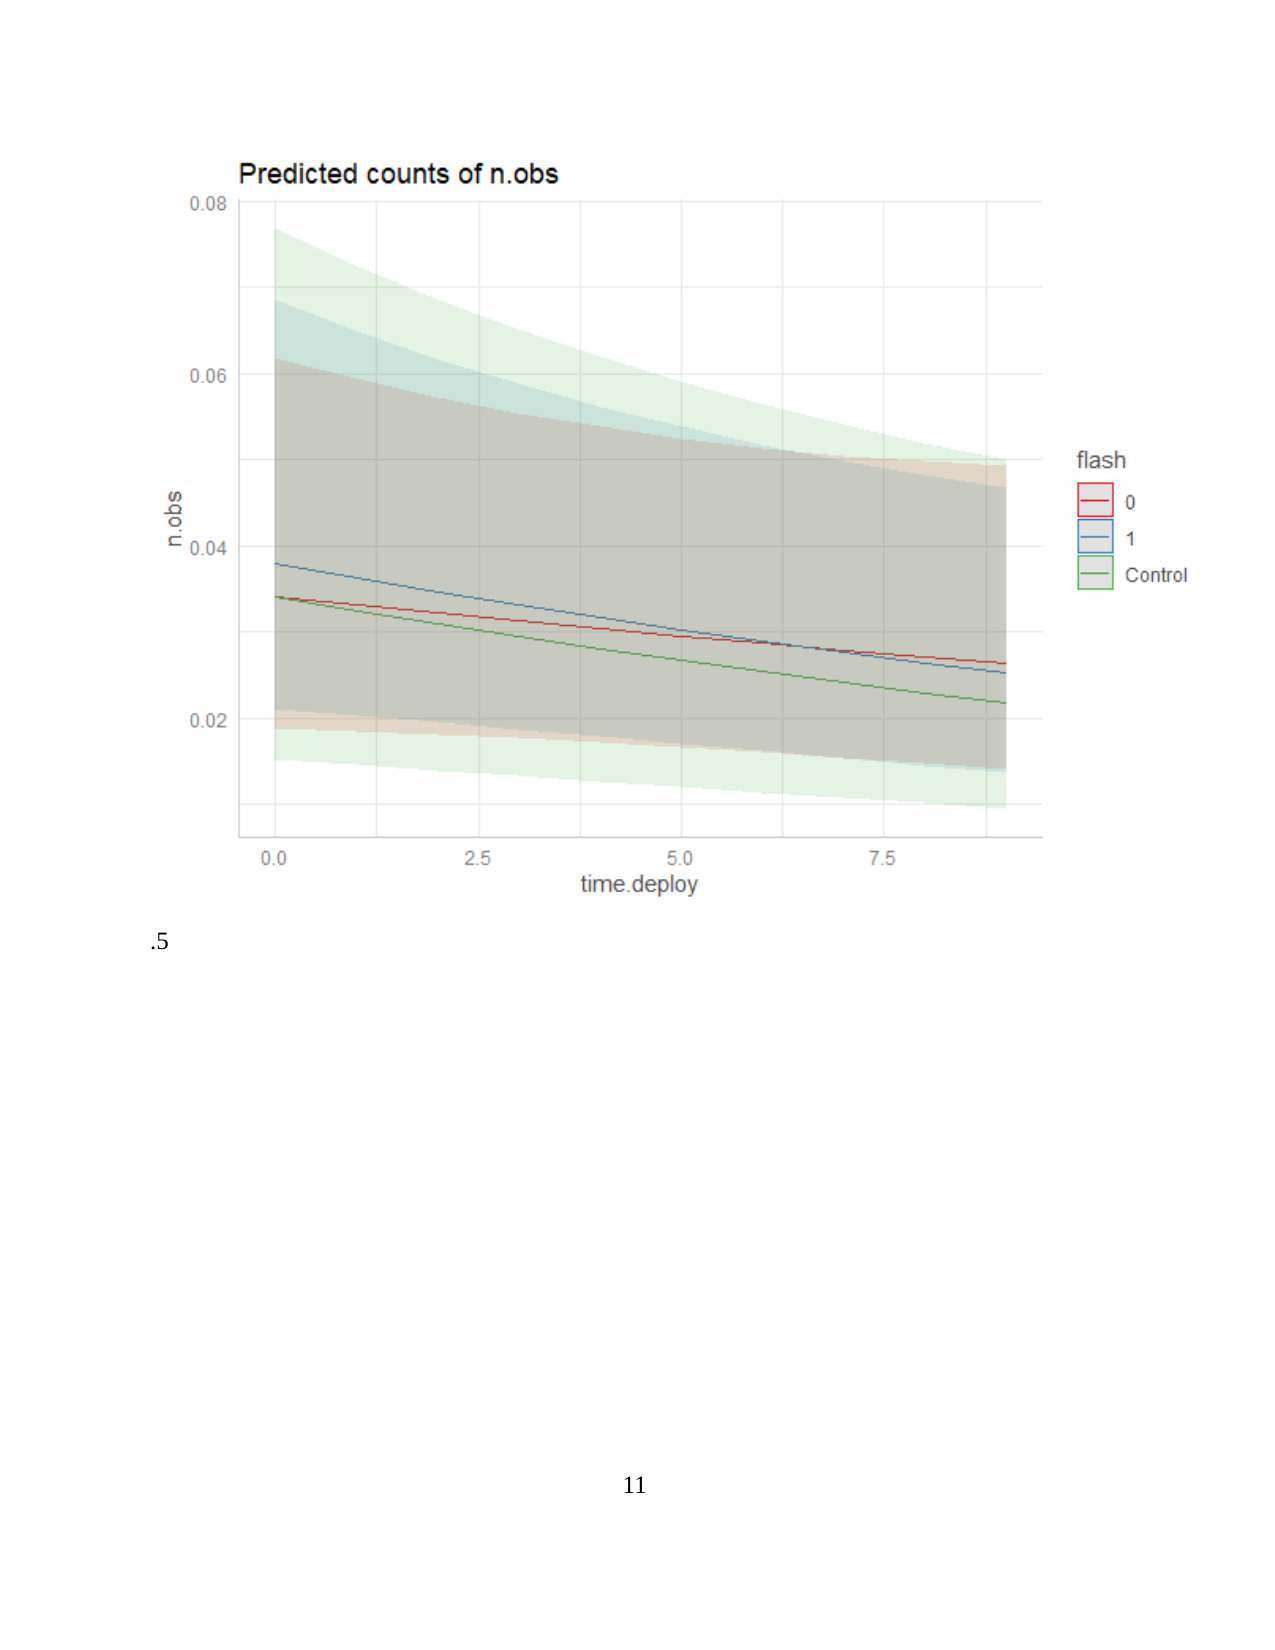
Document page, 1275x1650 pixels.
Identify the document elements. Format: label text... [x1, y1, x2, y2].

picture [150, 150, 1212, 908]
text .5 [150, 926, 1125, 954]
